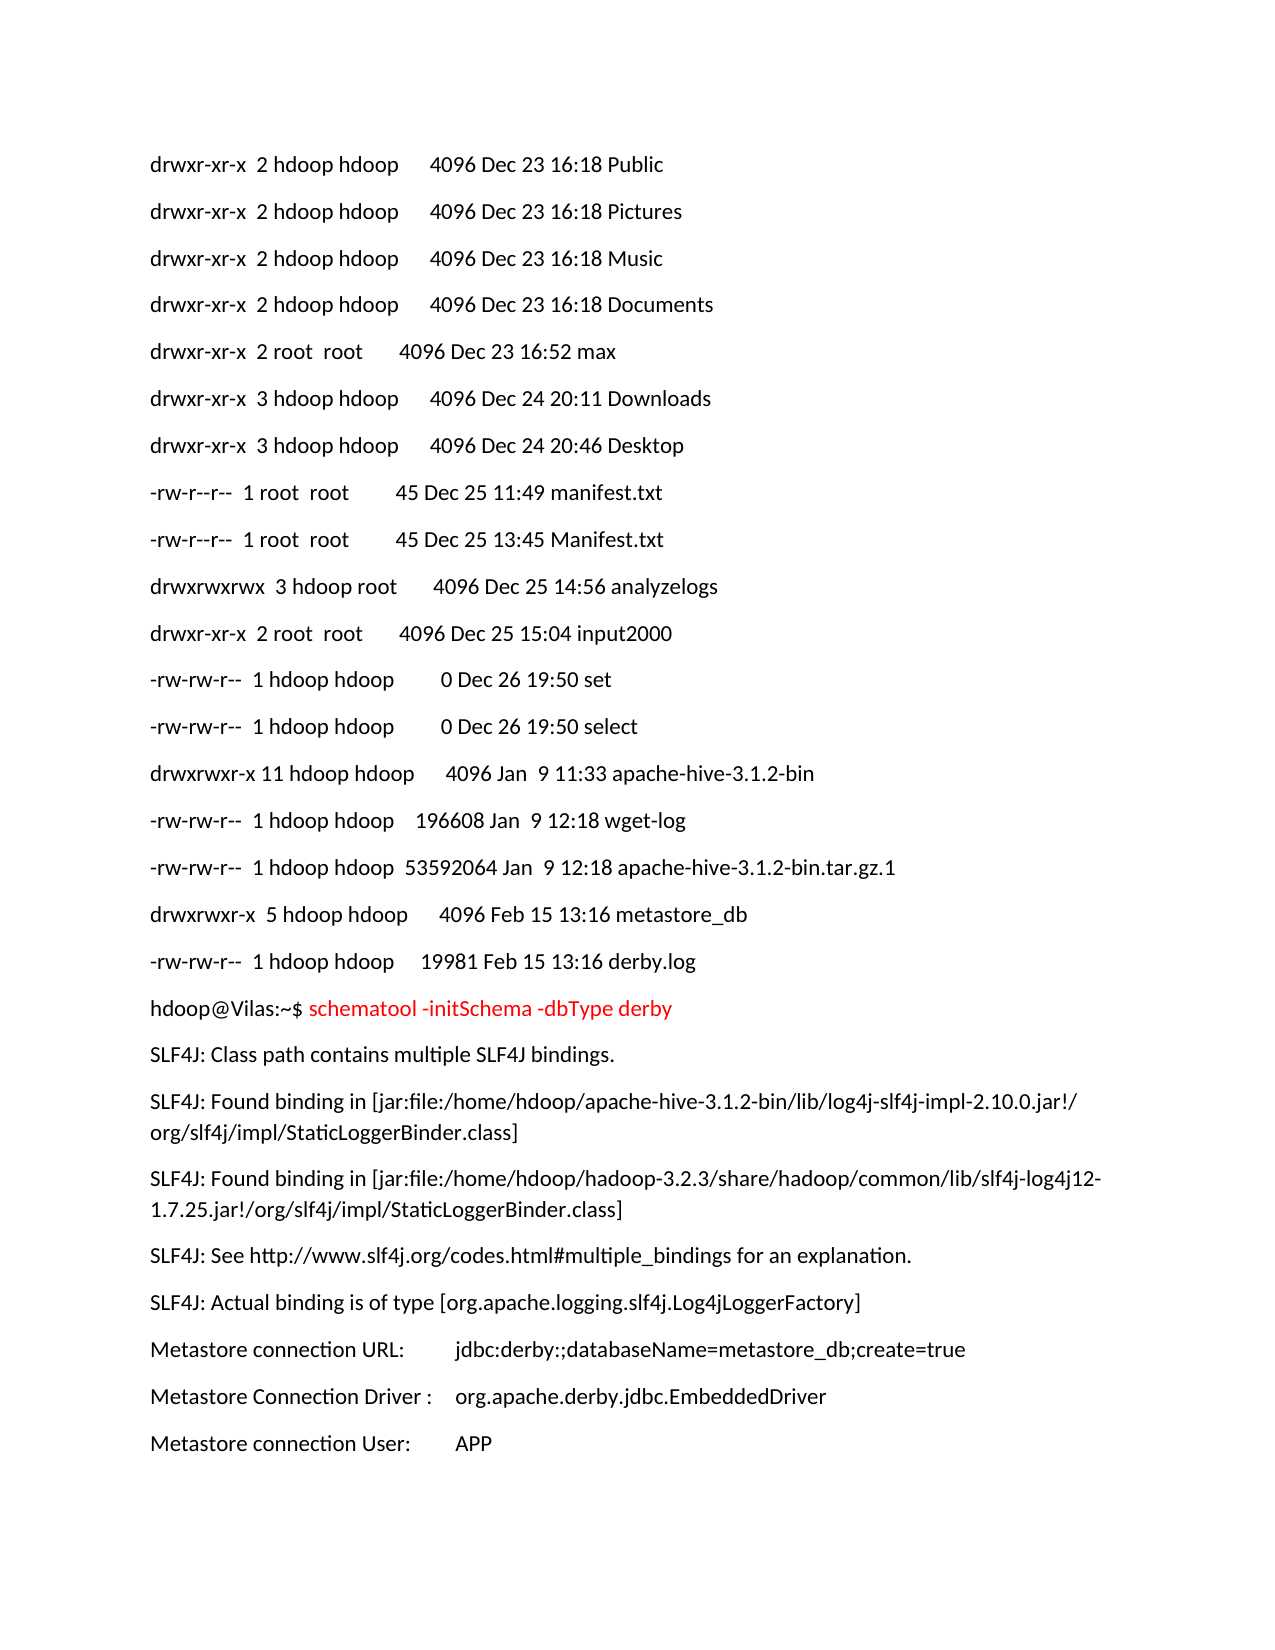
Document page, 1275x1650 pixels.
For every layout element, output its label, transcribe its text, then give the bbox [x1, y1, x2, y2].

text -rw-r--r-- 1 root root 45 Dec 25 13:45 Manifest.txt [150, 525, 1125, 553]
text drwxr-xr-x 3 hdoop hdoop 4096 Dec 24 20:46 Desktop [150, 431, 1125, 459]
text drwxr-xr-x 2 hdoop hdoop 4096 Dec 23 16:18 Documents [150, 291, 1125, 319]
text SLF4J: Actual binding is of type [org.apache.logging.slf4j.Log4jLoggerFactory] [150, 1288, 1125, 1317]
text -rw-rw-r-- 1 hdoop hdoop 0 Dec 26 19:50 set [150, 666, 1125, 694]
text drwxrwxr-x 5 hdoop hdoop 4096 Feb 15 13:16 metastore_db [150, 900, 1125, 928]
text Metastore connection URL: jdbc:derby:;databaseName=metastore_db;create=true [150, 1335, 1125, 1363]
text drwxr-xr-x 2 hdoop hdoop 4096 Dec 23 16:18 Public [150, 150, 1125, 178]
text drwxrwxr-x 11 hdoop hdoop 4096 Jan 9 11:33 apache-hive-3.1.2-bin [150, 759, 1125, 787]
text drwxr-xr-x 2 hdoop hdoop 4096 Dec 23 16:18 Music [150, 244, 1125, 272]
text drwxr-xr-x 3 hdoop hdoop 4096 Dec 24 20:11 Downloads [150, 384, 1125, 412]
text drwxr-xr-x 2 root root 4096 Dec 25 15:04 input2000 [150, 619, 1125, 647]
text -rw-rw-r-- 1 hdoop hdoop 0 Dec 26 19:50 select [150, 712, 1125, 741]
text Metastore connection User: APP [150, 1429, 1125, 1457]
text -rw-rw-r-- 1 hdoop hdoop 196608 Jan 9 12:18 wget-log [150, 806, 1125, 834]
text -rw-rw-r-- 1 hdoop hdoop 19981 Feb 15 13:16 derby.log [150, 947, 1125, 975]
text hdoop@Vilas:~$ schematool -initSchema -dbType derby [150, 994, 1125, 1022]
text drwxr-xr-x 2 root root 4096 Dec 23 16:52 max [150, 337, 1125, 366]
text SLF4J: Found binding in [jar:file:/home/hdoop/apache-hive-3.1.2-bin/lib/log4j-slf4j-impl-2.10.0.jar!/org/slf4j/impl/StaticLoggerBinder.class] [150, 1087, 1125, 1146]
text SLF4J: Class path contains multiple SLF4J bindings. [150, 1041, 1125, 1069]
text -rw-r--r-- 1 root root 45 Dec 25 11:49 manifest.txt [150, 478, 1125, 506]
text drwxrwxrwx 3 hdoop root 4096 Dec 25 14:56 analyzelogs [150, 572, 1125, 600]
text -rw-rw-r-- 1 hdoop hdoop 53592064 Jan 9 12:18 apache-hive-3.1.2-bin.tar.gz.1 [150, 853, 1125, 881]
text Metastore Connection Driver : org.apache.derby.jdbc.EmbeddedDriver [150, 1382, 1125, 1410]
text drwxr-xr-x 2 hdoop hdoop 4096 Dec 23 16:18 Pictures [150, 197, 1125, 225]
text SLF4J: Found binding in [jar:file:/home/hdoop/hadoop-3.2.3/share/hadoop/common/lib/slf4j-log4j12-1.7.25.jar!/org/slf4j/impl/StaticLoggerBinder.class] [150, 1164, 1125, 1223]
text SLF4J: See http://www.slf4j.org/codes.html#multiple_bindings for an explanation. [150, 1242, 1125, 1270]
